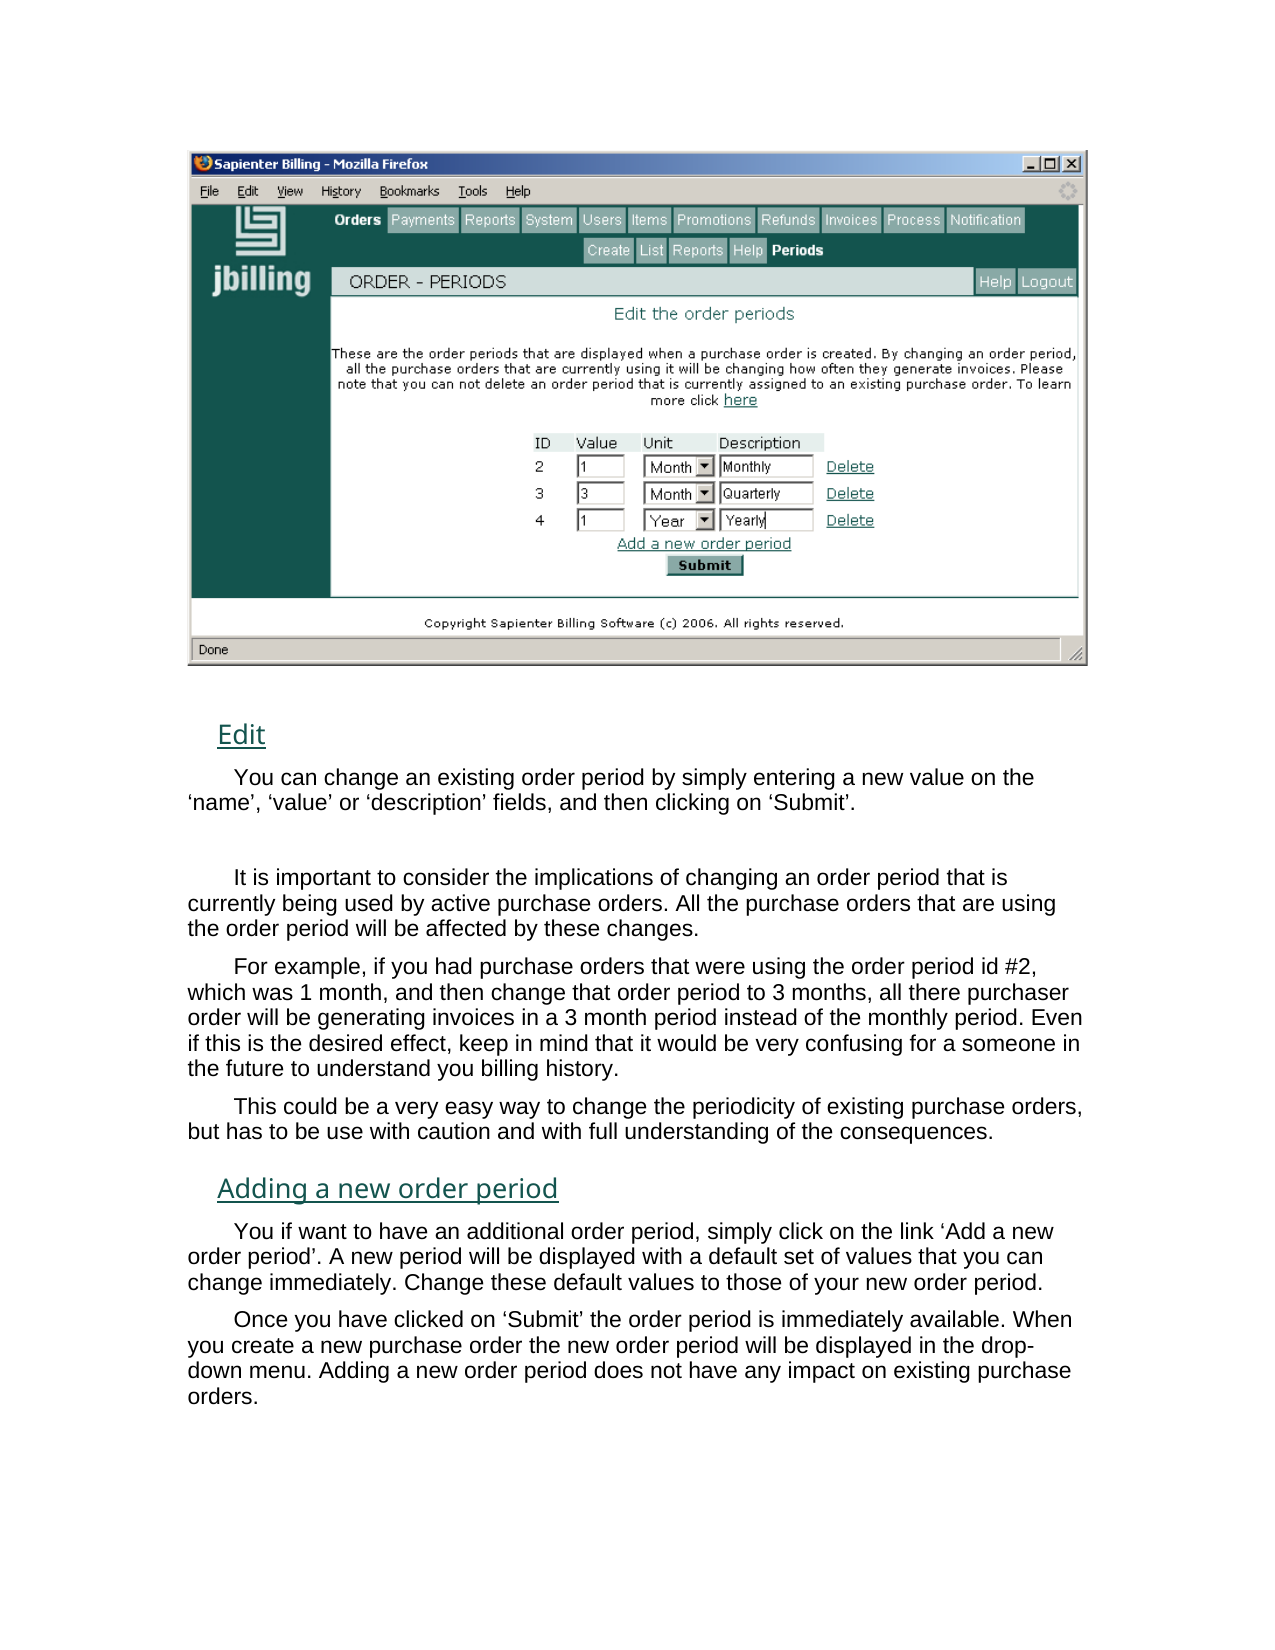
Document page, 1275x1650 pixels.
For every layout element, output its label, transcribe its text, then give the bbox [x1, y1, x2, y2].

text For example, if you had purchase orders that were using the order period id #2, which was 1 month, and then change that order period to 3 months, all there purchaser order will be generating invoices in a 3 month period instead of the monthly period. Even if this is the desired effect, keep in mind that it would be very confusing for a someone in the future to understand you billing history. [187, 953, 1087, 1082]
text It is important to consider the implications of changing an order period that is currently being used by active purchase orders. All the purchase orders that are using the order period will be affected by these changes. [187, 865, 1087, 942]
subtitle Edit [217, 716, 1087, 753]
picture [187, 150, 1088, 666]
subtitle Adding a new order period [217, 1170, 1087, 1207]
text This could be a very easy way to change the periodicity of existing purchase orders, but has to be use with caution and with full understanding of the consequences. [187, 1093, 1087, 1145]
text You if want to have an additional order period, simply click on the link ‘Add a new order period’. A new period will be displayed with a default set of values that you can change immediately. Change these default values to those of your new order period. [187, 1218, 1087, 1295]
text You can change an existing order period by simply entering a new value on the ‘name’, ‘value’ or ‘description’ fields, and then clicking on ‘Submit’. [187, 764, 1087, 816]
text Once you have clicked on ‘Submit’ the order period is immediately available. When you create a new purchase order the new order period will be displayed in the drop-down menu. Adding a new order period does not have any impact on existing purchase orders. [187, 1307, 1087, 1409]
